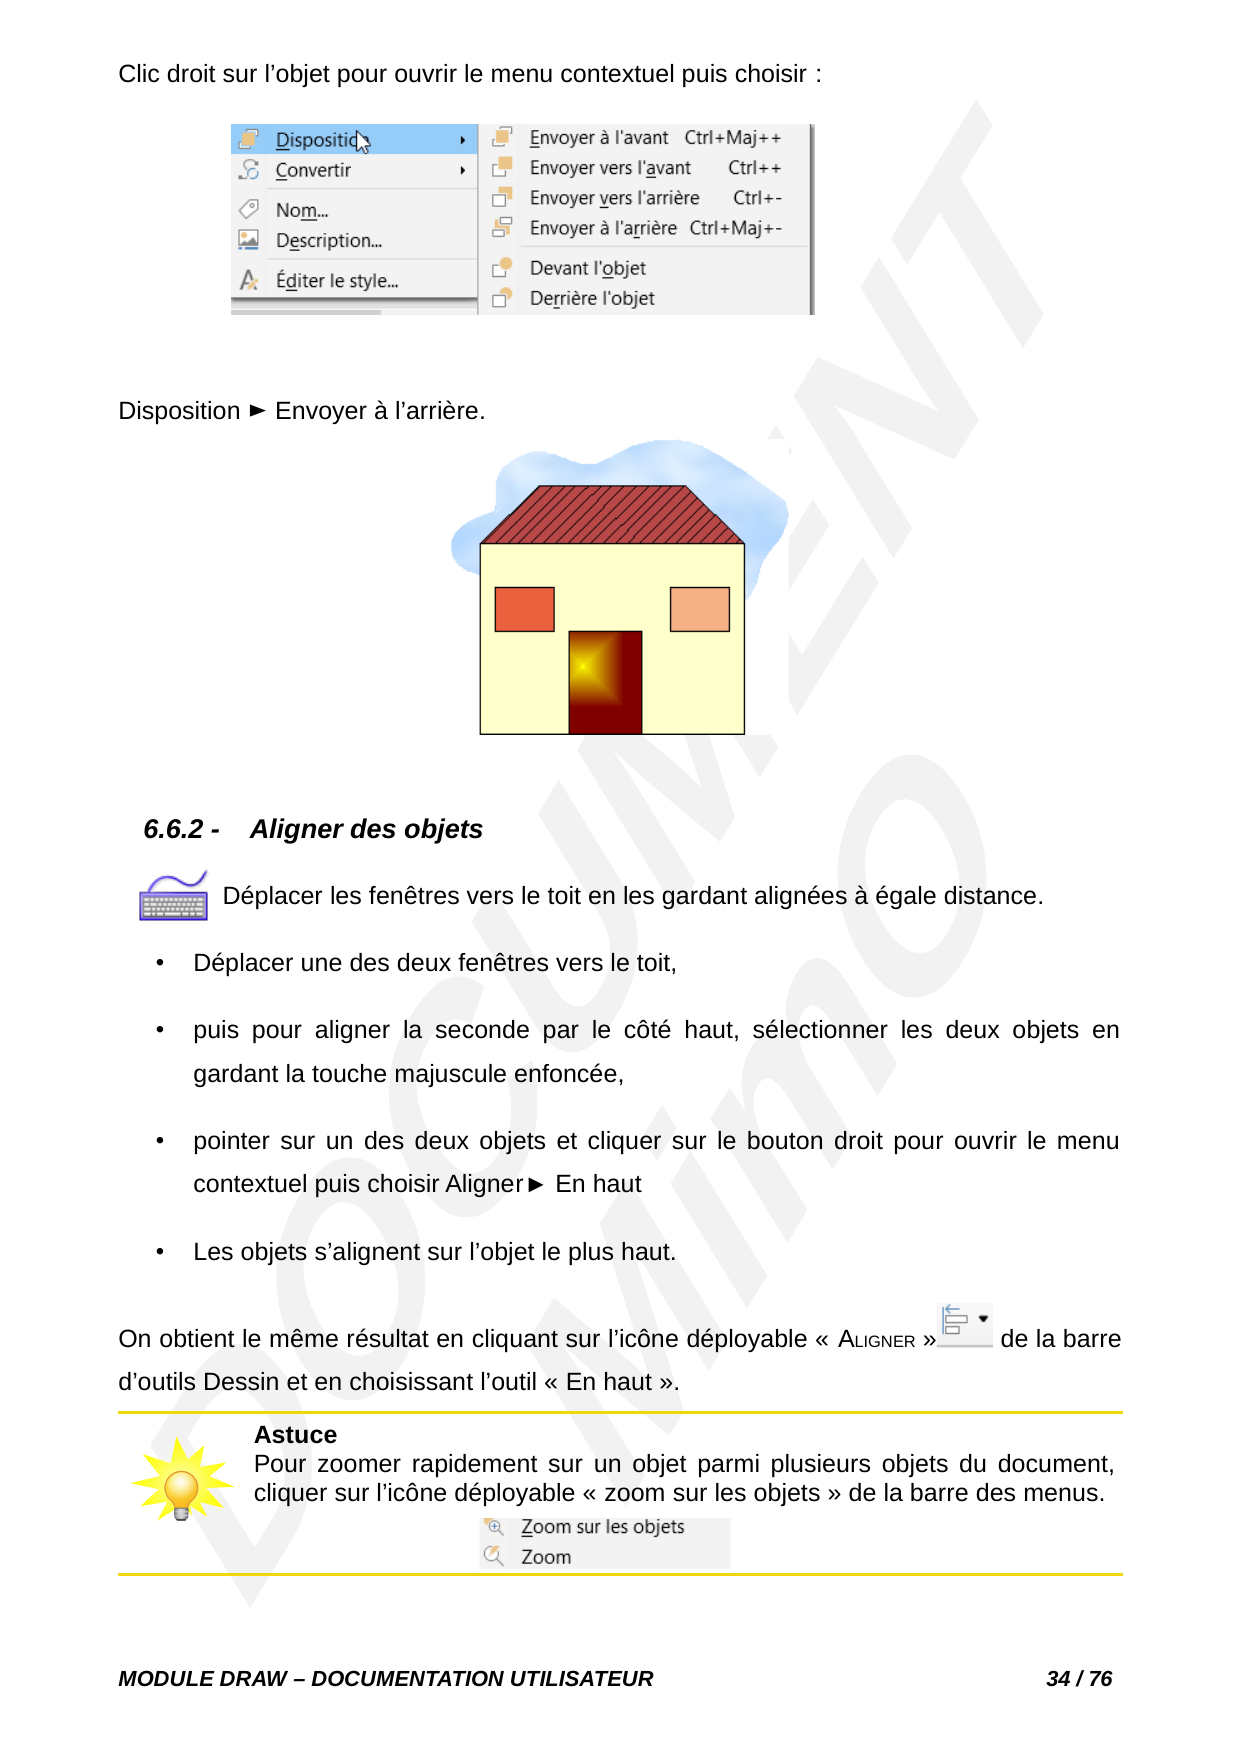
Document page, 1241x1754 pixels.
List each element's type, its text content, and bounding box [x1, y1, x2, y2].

text Disposition ► Envoyer à l’arrière. [118, 396, 1122, 425]
table_header Astuce Pour zoomer rapidement sur un objet parmi plusieurs objets du document, cliquer sur l’icône déployable « zoom sur les objets » de la barre des menus. [248, 1414, 1123, 1573]
picture [936, 1303, 993, 1348]
list pointer sur un des deux objets et cliquer sur le bouton droit pour ouvrir le menu contextuel puis choisir Aligner► En haut [156, 1126, 1122, 1198]
picture [451, 439, 789, 735]
list Les objets s’alignent sur l’objet le plus haut. [156, 1236, 1122, 1265]
picture [135, 860, 211, 935]
subtitle Aligner des objets [143, 813, 1122, 844]
picture [231, 124, 815, 315]
list puis pour aligner la seconde par le côté haut, sélectionner les deux objets en gardant la touche majuscule enfoncée, [156, 1015, 1122, 1087]
text Déplacer les fenêtres vers le toit en les gardant alignées à égale distance. [211, 881, 1122, 909]
picture [123, 1419, 242, 1538]
list Déplacer une des deux fenêtres vers le toit, [156, 948, 1122, 977]
picture [479, 1518, 731, 1569]
table_header [118, 1414, 248, 1573]
text Clic droit sur l’objet pour ouvrir le menu contextuel puis choisir : [118, 59, 1122, 88]
text On obtient le même résultat en cliquant sur l’icône déployable « Aligner » de la barre d’outils Dessin et en choisissant l’outil « En haut ». [118, 1303, 1122, 1396]
